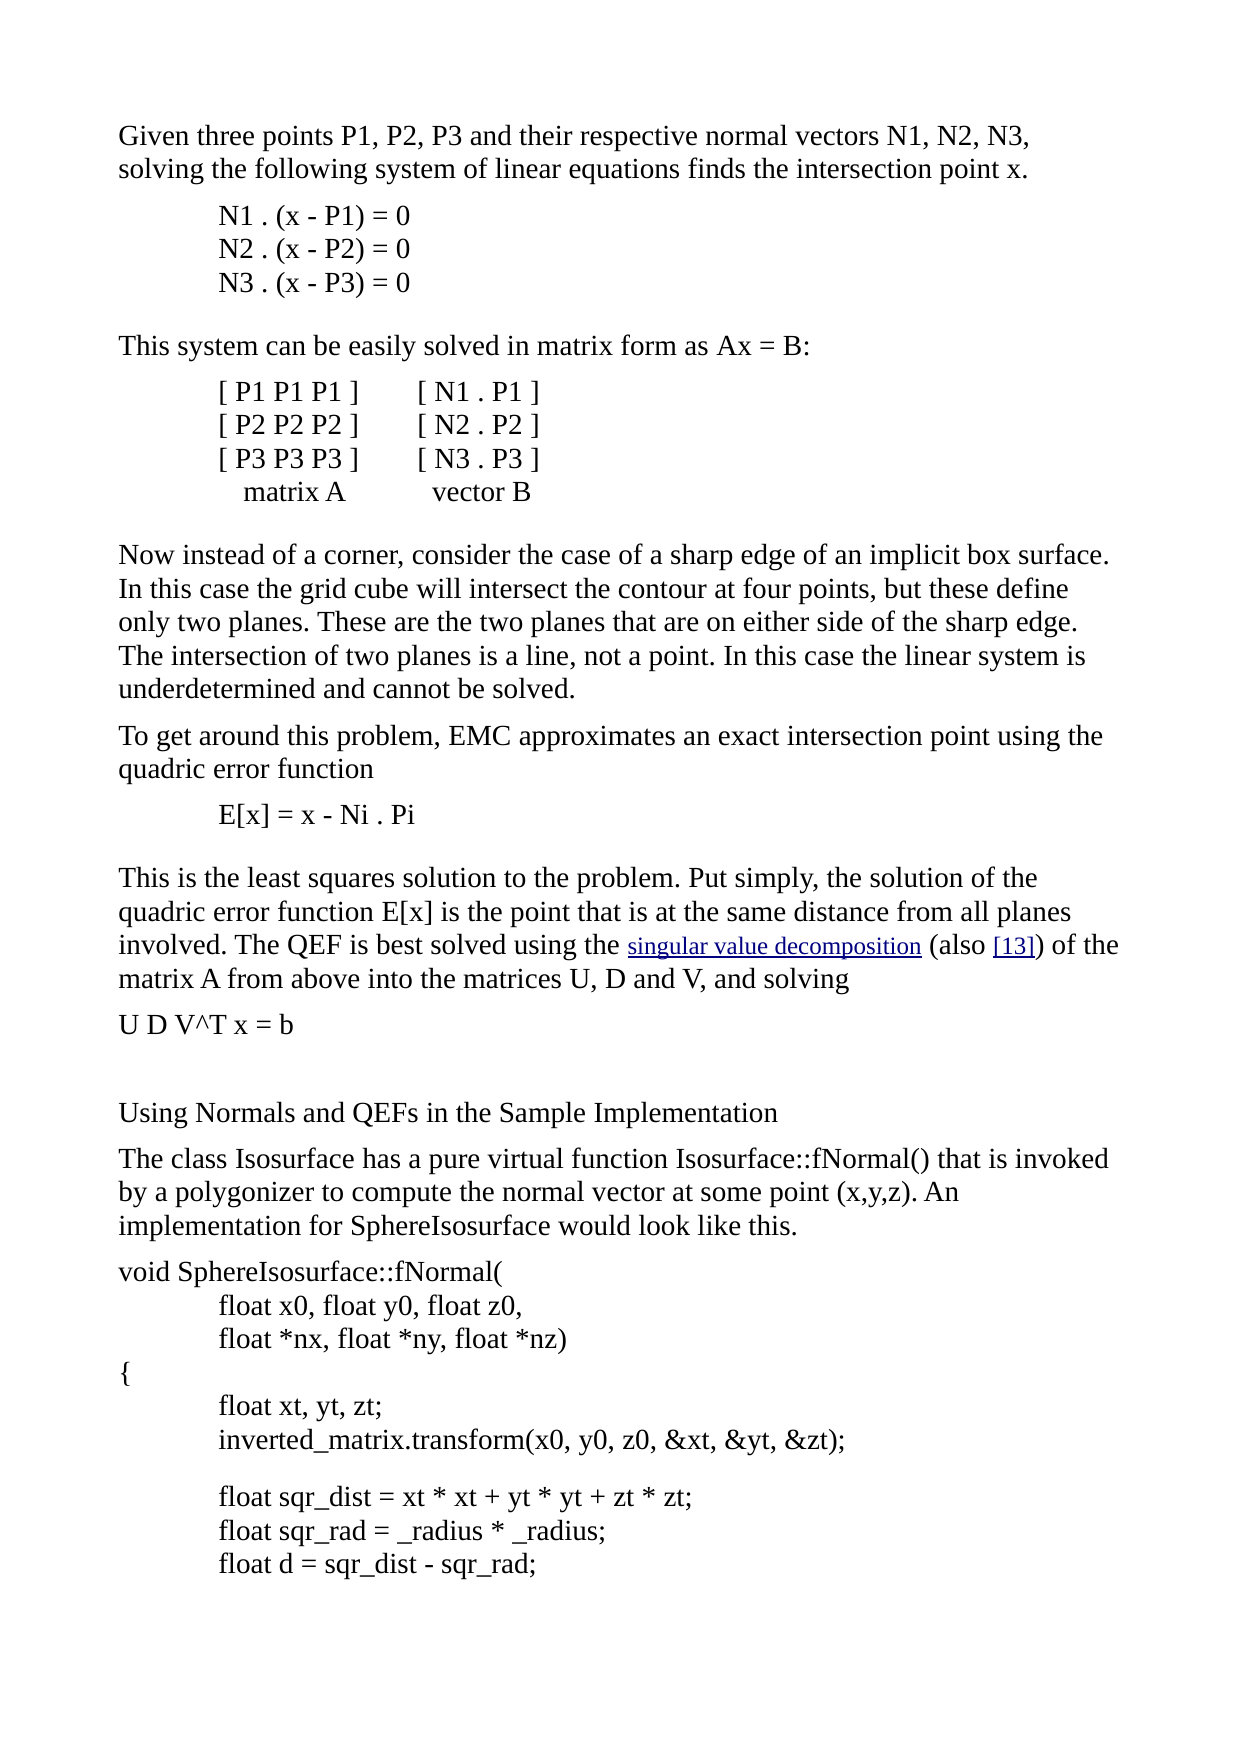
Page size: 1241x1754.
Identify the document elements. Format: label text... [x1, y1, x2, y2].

text float sqr_rad = _radius * _radius; [118, 1513, 1122, 1546]
text float x0, float y0, float z0, [118, 1288, 1122, 1321]
text N3 . (x - P3) = 0 [118, 265, 1122, 298]
text float d = sqr_dist - sqr_rad; [118, 1546, 1122, 1580]
text float *nx, float *ny, float *nz) [118, 1321, 1122, 1355]
text [ P3 P3 P3 ] [ N3 . P3 ] [118, 441, 1122, 474]
text This system can be easily solved in matrix form as Ax = B: [118, 328, 1122, 361]
text matrix A vector B [118, 474, 1122, 508]
text N2 . (x - P2) = 0 [118, 231, 1122, 265]
text This is the least squares solution to the problem. Put simply, the solution of the quadric error function E[x] is the point that is at the same distance from all planes involved. The QEF is best solved using the singular value decomposition (also [13]) of the matrix A from above into the matrices U, D and V, and solving [118, 860, 1122, 994]
text U D V^T x = b [118, 1007, 1122, 1041]
text Given three points P1, P2, P3 and their respective normal vectors N1, N2, N3, solving the following system of linear equations finds the intersection point x. [118, 118, 1122, 185]
text N1 . (x - P1) = 0 [118, 198, 1122, 231]
text [ P1 P1 P1 ] [ N1 . P1 ] [118, 374, 1122, 407]
text void SphereIsosurface::fNormal( [118, 1254, 1122, 1288]
text { [118, 1355, 1122, 1388]
text float xt, yt, zt; [118, 1388, 1122, 1422]
text E[x] = x - Ni . Pi [118, 797, 1122, 831]
text float sqr_dist = xt * xt + yt * yt + zt * zt; [118, 1479, 1122, 1513]
text Now instead of a corner, consider the case of a sharp edge of an implicit box surface. In this case the grid cube will intersect the contour at four points, but these define only two planes. These are the two planes that are on either side of the sharp edge. The intersection of two planes is a line, not a point. In this case the linear system is underdetermined and cannot be solved. [118, 537, 1122, 705]
subtitle Using Normals and QEFs in the Sample Implementation [118, 1095, 1122, 1128]
text inverted_matrix.transform(x0, y0, z0, &xt, &yt, &zt); [118, 1422, 1122, 1455]
text To get around this problem, EMC approximates an exact intersection point using the quadric error function [118, 718, 1122, 785]
text The class Isosurface has a pure virtual function Isosurface::fNormal() that is invoked by a polygonizer to compute the normal vector at some point (x,y,z). An implementation for SphereIsosurface would look like this. [118, 1141, 1122, 1242]
text [ P2 P2 P2 ] [ N2 . P2 ] [118, 407, 1122, 441]
